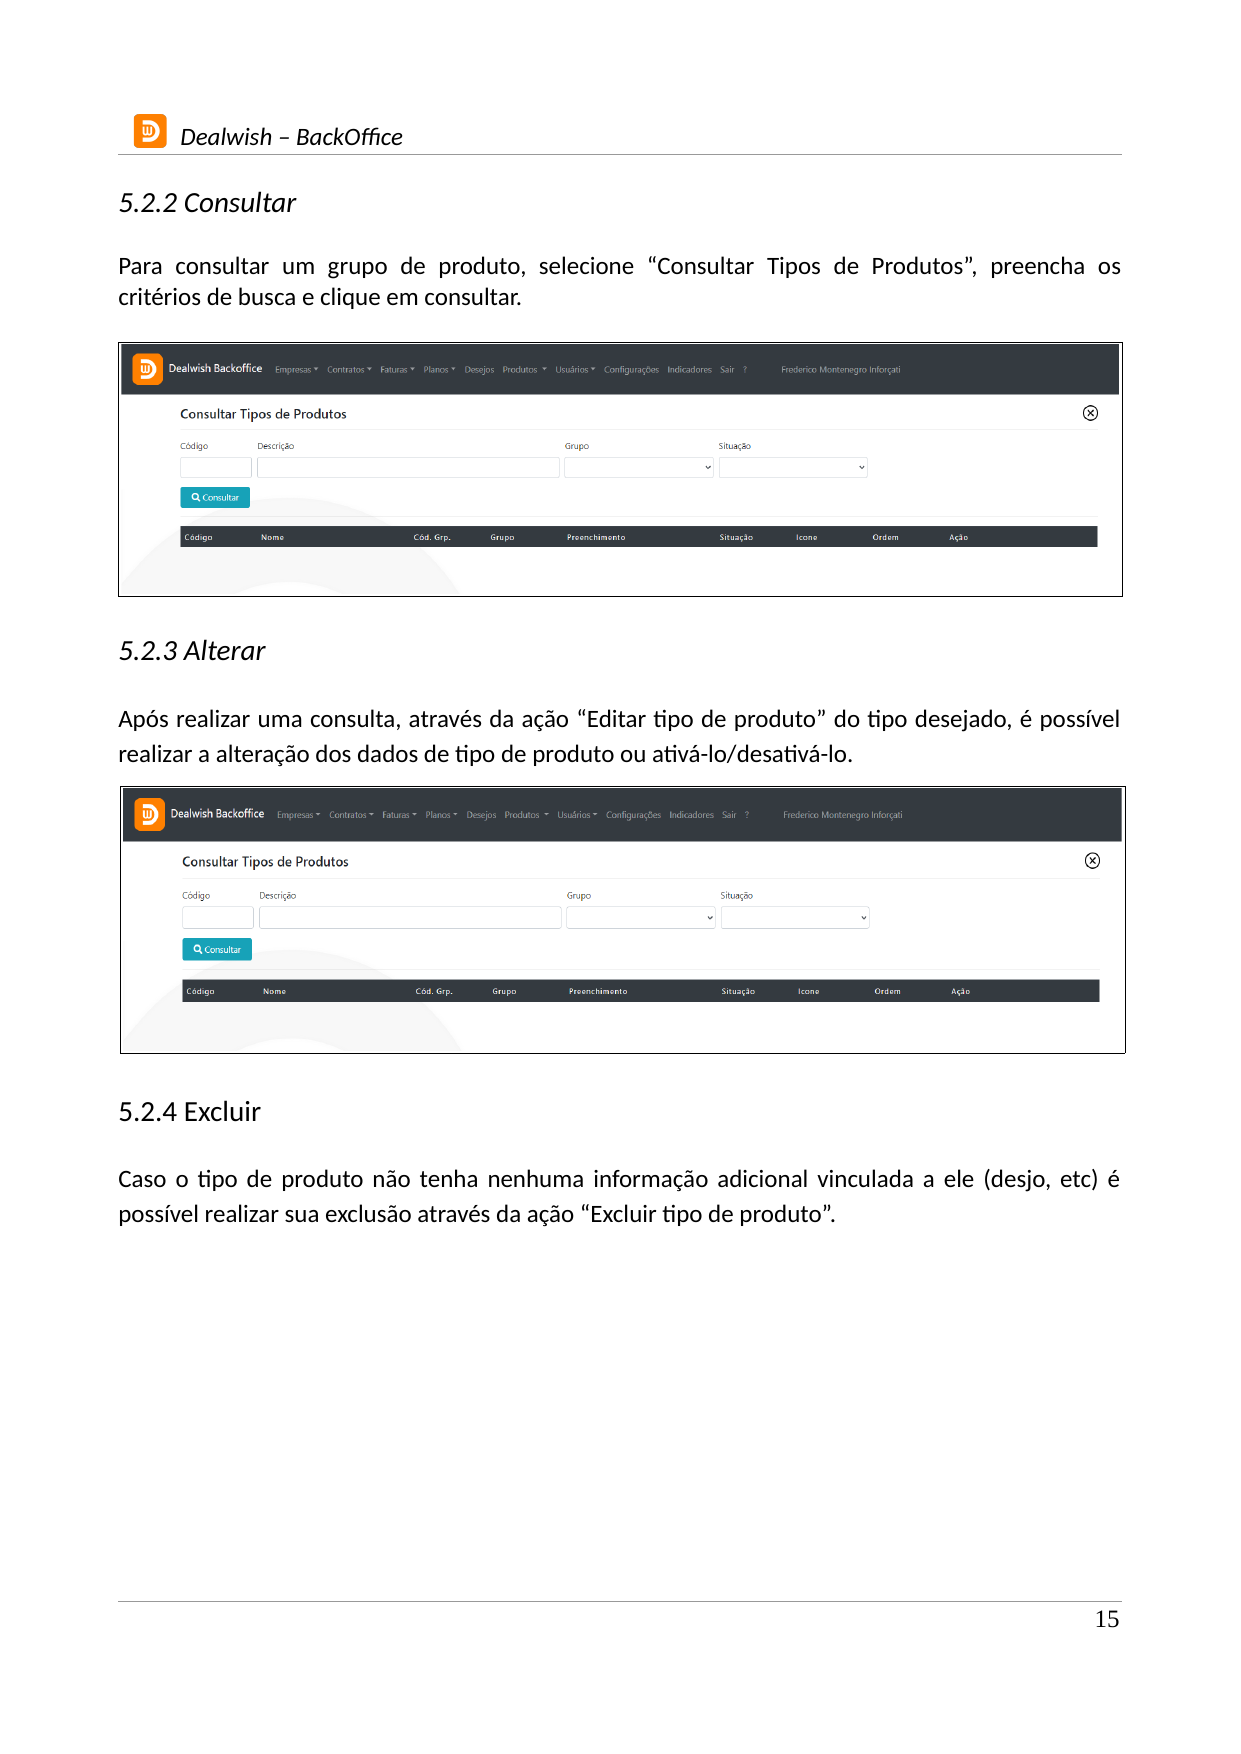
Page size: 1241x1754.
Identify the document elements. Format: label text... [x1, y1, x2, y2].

picture [121, 344, 1119, 594]
subtitle 5.2.2 Consultar [118, 184, 1122, 220]
text Para consultar um grupo de produto, selecione “Consultar Tipos de Produtos”, preencha os critérios de busca e clique em consultar. [118, 250, 1122, 311]
text Após realizar uma consulta, através da ação “Editar tipo de produto” do tipo desejado, é possível realizar a alteração dos dados de tipo de produto ou ativá-lo/desativá-lo. [118, 703, 1122, 768]
picture [123, 788, 1122, 1051]
subtitle 5.2.4 Excluir [118, 1093, 1122, 1128]
subtitle 5.2.3 Alterar [118, 632, 1122, 668]
text Caso o tipo de produto não tenha nenhuma informação adicional vinculada a ele (desjo, etc) é possível realizar sua exclusão através da ação “Excluir tipo de produto”. [118, 1163, 1122, 1229]
picture [133, 114, 167, 148]
